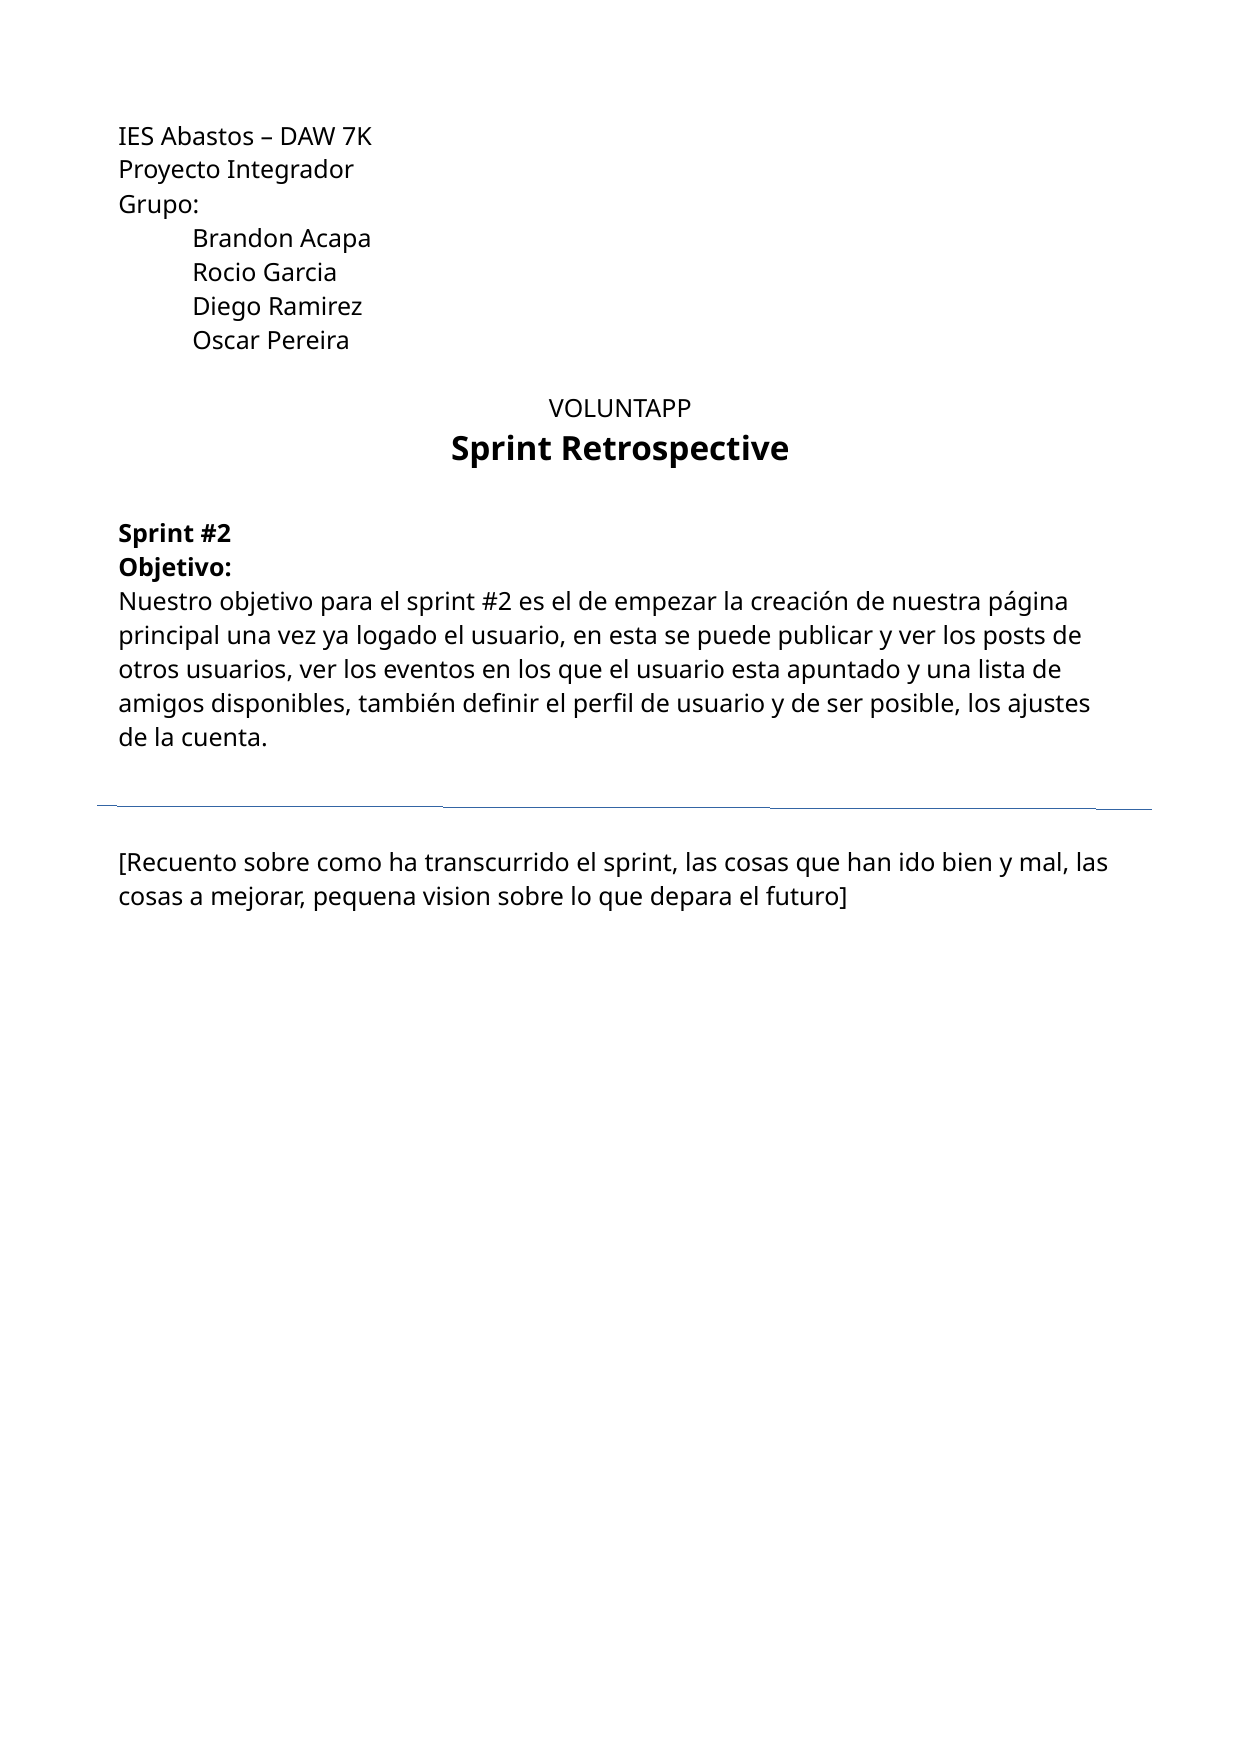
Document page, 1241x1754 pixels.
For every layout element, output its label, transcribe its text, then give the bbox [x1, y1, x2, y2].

text Nuestro objetivo para el sprint #2 es el de empezar la creación de nuestra página principal una vez ya logado el usuario, en esta se puede publicar y ver los posts de otros usuarios, ver los eventos en los que el usuario esta apuntado y una lista de amigos disponibles, también definir el perfil de usuario y de ser posible, los ajustes de la cuenta. [118, 584, 1122, 754]
text Rocio Garcia [118, 254, 1122, 288]
text Diego Ramirez [118, 288, 1122, 322]
text VOLUNTAPP [118, 391, 1122, 425]
text Sprint #2 [118, 516, 1122, 549]
text [Recuento sobre como ha transcurrido el sprint, las cosas que han ido bien y mal, las cosas a mejorar, pequena vision sobre lo que depara el futuro] [118, 845, 1122, 913]
text IES Abastos – DAW 7K [118, 118, 1122, 152]
text Proyecto Integrador [118, 152, 1122, 186]
text Objetivo: [118, 549, 1122, 584]
text Grupo: [118, 186, 1122, 220]
text Brandon Acapa [118, 220, 1122, 254]
text Sprint Retrospective [118, 425, 1122, 470]
text Oscar Pereira [118, 322, 1122, 357]
